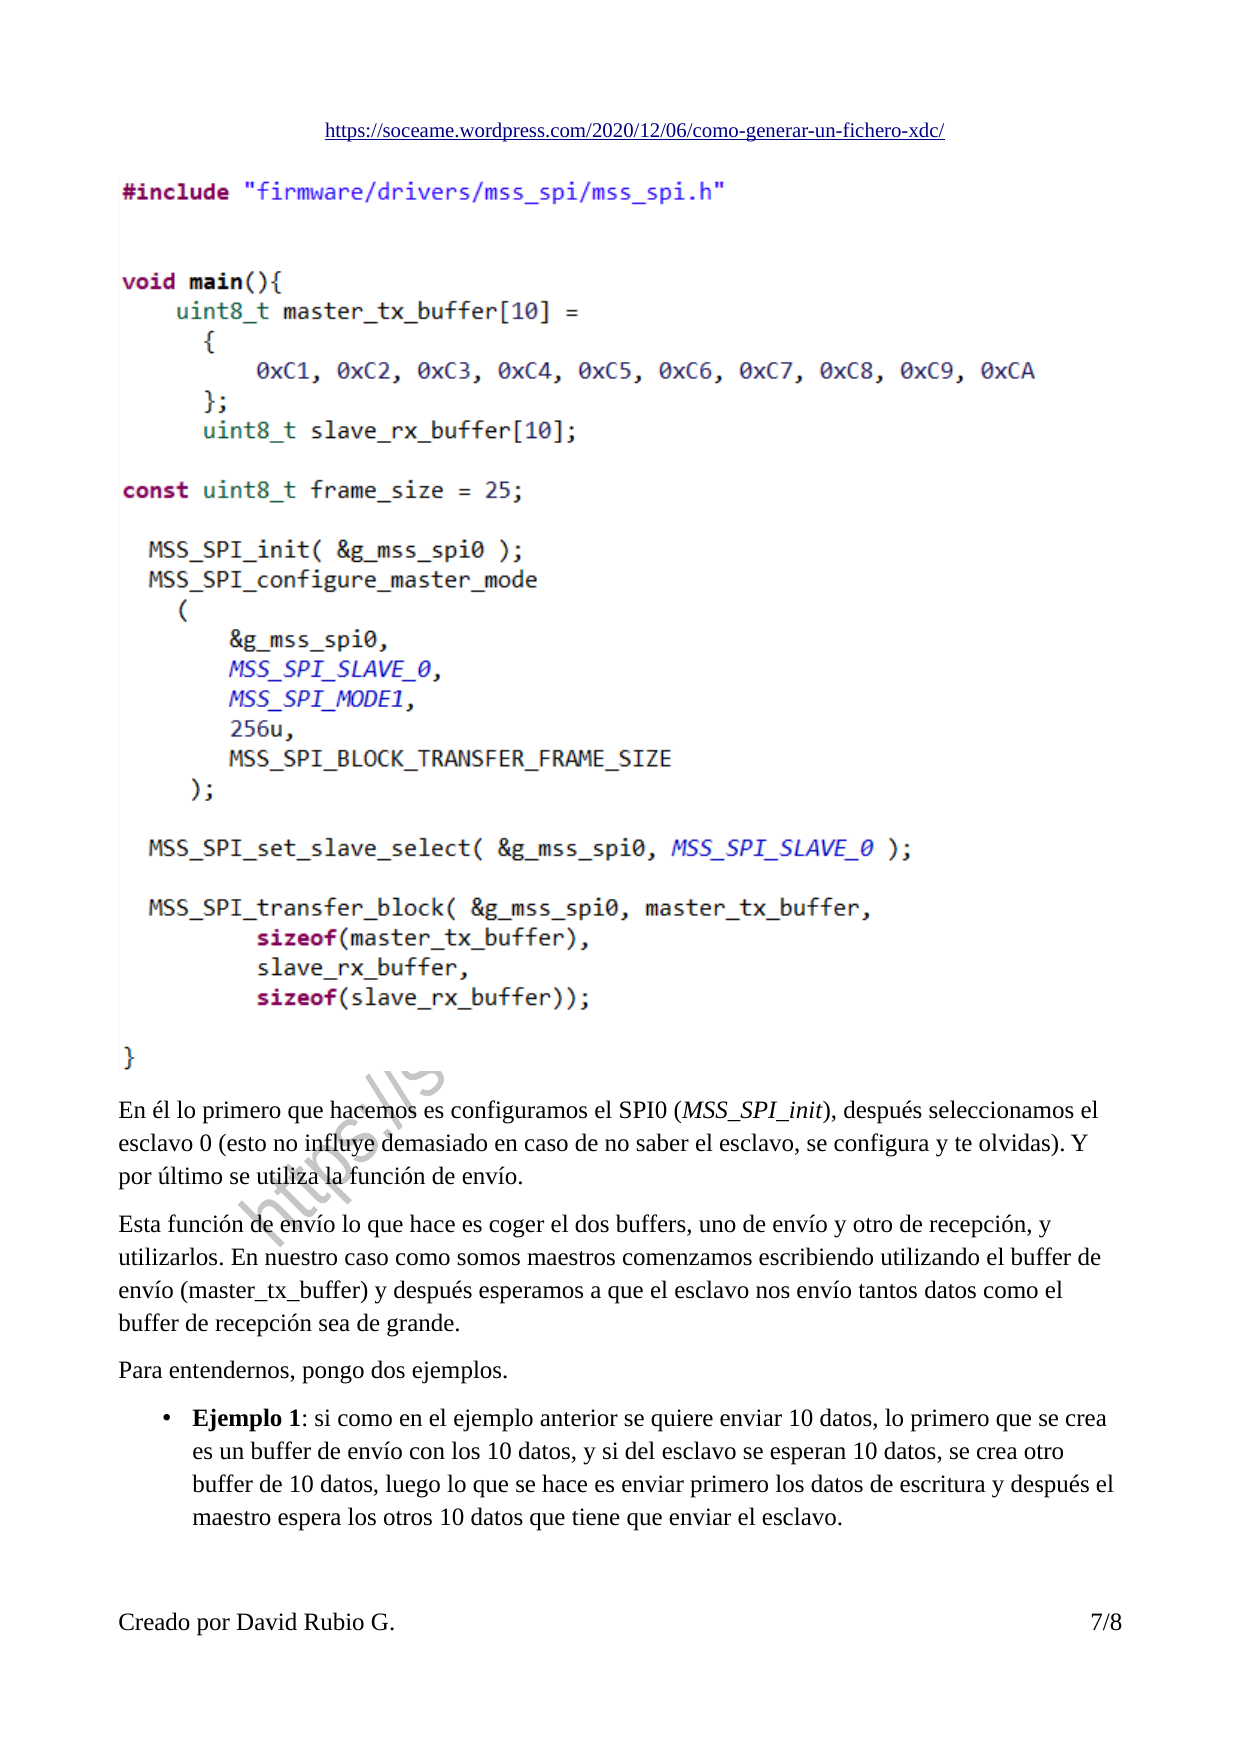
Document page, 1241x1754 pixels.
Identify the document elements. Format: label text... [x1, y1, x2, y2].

text Para entendernos, pongo dos ejemplos. [118, 1355, 1122, 1384]
text Esta función de envío lo que hace es coger el dos buffers, uno de envío y otro de recepción, y utilizarlos. En nuestro caso como somos maestros comenzamos escribiendo utilizando el buffer de envío (master_tx_buffer) y después esperamos a que el esclavo nos envío tantos datos como el buffer de recepción sea de grande. [118, 1209, 1122, 1337]
list Ejemplo 1: si como en el ejemplo anterior se quiere enviar 10 datos, lo primero que se crea es un buffer de envío con los 10 datos, y si del esclavo se esperan 10 datos, se crea otro buffer de 10 datos, luego lo que se hace es enviar primero los datos de escritura y después el maestro espera los otros 10 datos que tiene que enviar el esclavo. [162, 1403, 1122, 1531]
text En él lo primero que hacemos es configuramos el SPI0 (MSS_SPI_init), después seleccionamos el esclavo 0 (esto no influye demasiado en caso de no saber el esclavo, se configura y te olvidas). Y por último se utiliza la función de envío. [118, 1095, 1122, 1190]
picture [118, 177, 1115, 1071]
